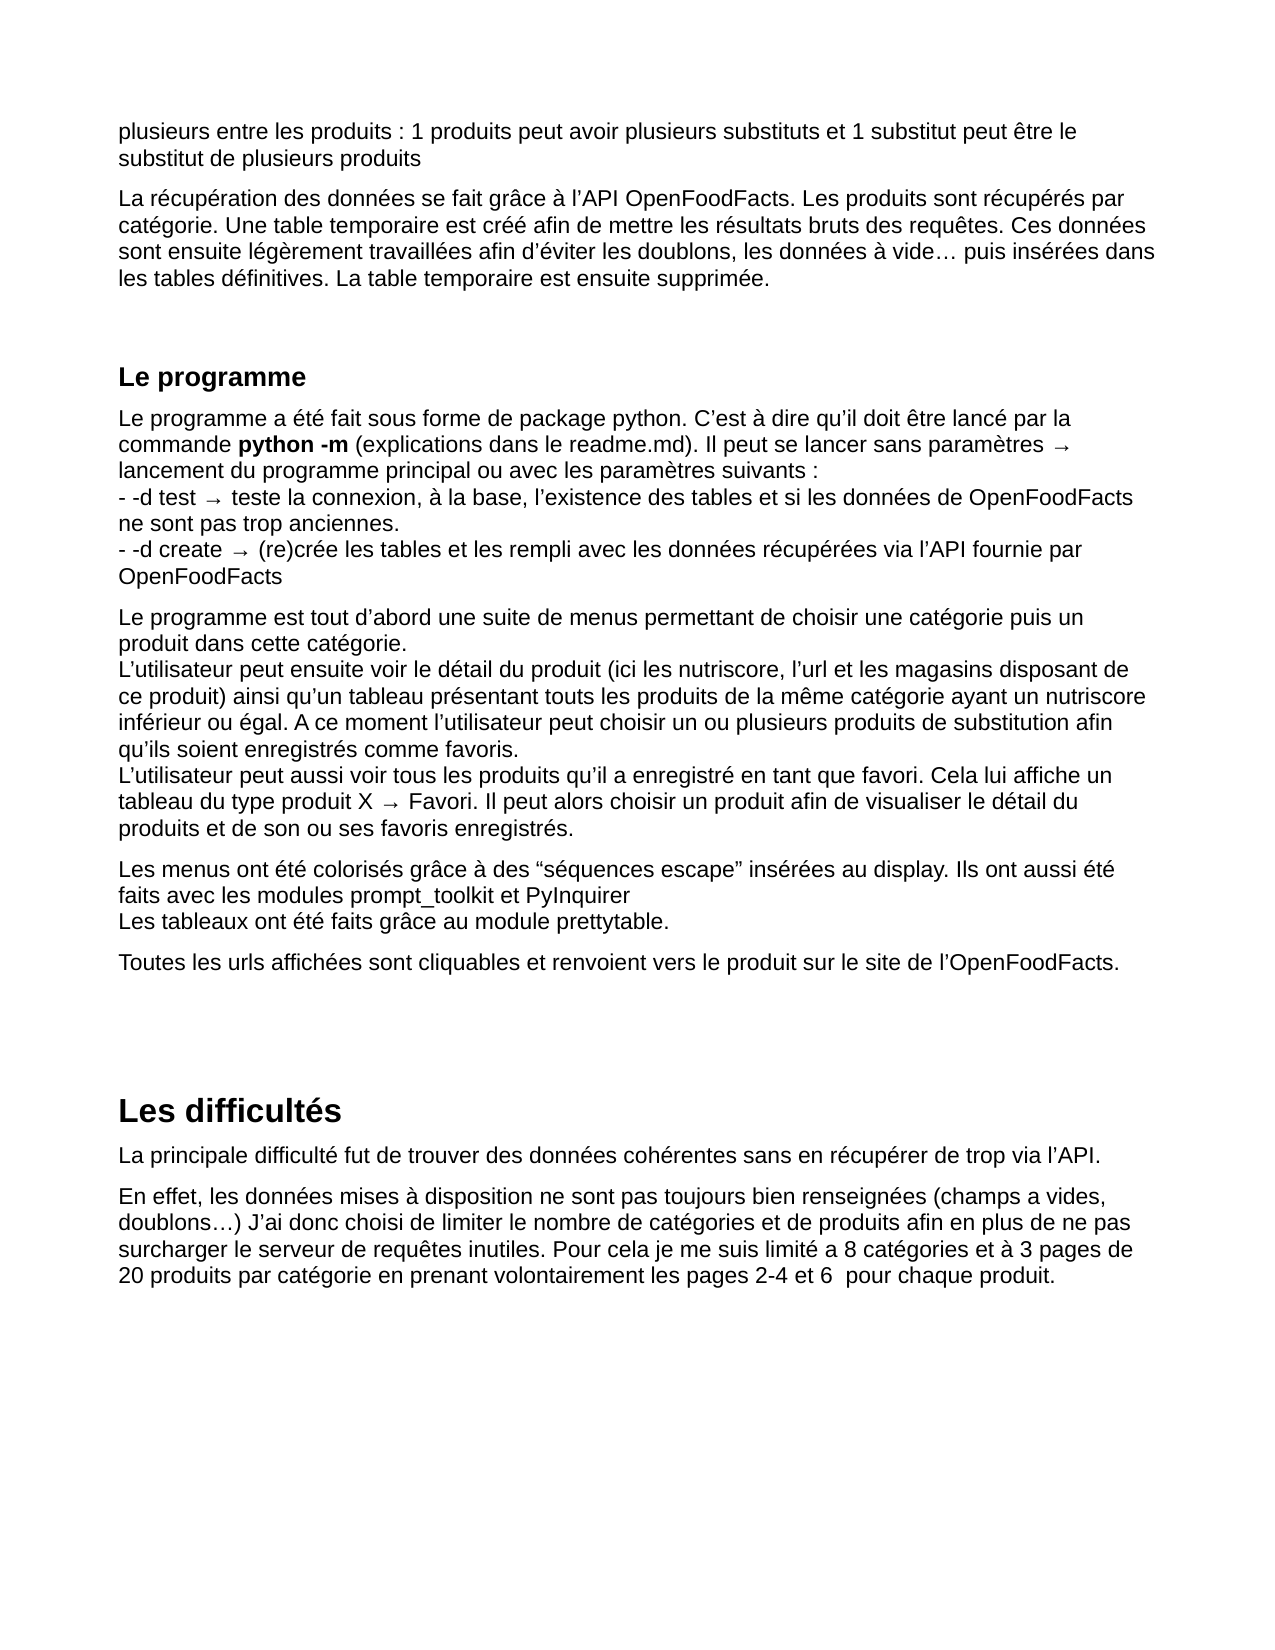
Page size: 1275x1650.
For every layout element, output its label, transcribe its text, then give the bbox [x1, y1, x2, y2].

subtitle Les difficultés [118, 1091, 1157, 1129]
text La récupération des données se fait grâce à l’API OpenFoodFacts. Les produits sont récupérés par catégorie. Une table temporaire est créé afin de mettre les résultats bruts des requêtes. Ces données sont ensuite légèrement travaillées afin d’éviter les doublons, les données à vide… puis insérées dans les tables définitives. La table temporaire est ensuite supprimée. [118, 185, 1157, 291]
text Le programme a été fait sous forme de package python. C’est à dire qu’il doit être lancé par la commande python -m (explications dans le readme.md). Il peut se lancer sans paramètres → lancement du programme principal ou avec les paramètres suivants : - -d test → teste la connexion, à la base, l’existence des tables et si les données de OpenFoodFacts ne sont pas trop anciennes. - -d create → (re)crée les tables et les rempli avec les données récupérées via l’API fournie par OpenFoodFacts [118, 405, 1157, 589]
subtitle Le programme [118, 361, 1157, 392]
text En effet, les données mises à disposition ne sont pas toujours bien renseignées (champs a vides, doublons…) J’ai donc choisi de limiter le nombre de catégories et de produits afin en plus de ne pas surcharger le serveur de requêtes inutiles. Pour cela je me suis limité a 8 catégories et à 3 pages de 20 produits par catégorie en prenant volontairement les pages 2-4 et 6 pour chaque produit. [118, 1183, 1157, 1288]
text Le programme est tout d’abord une suite de menus permettant de choisir une catégorie puis un produit dans cette catégorie. L’utilisateur peut ensuite voir le détail du produit (ici les nutriscore, l’url et les magasins disposant de ce produit) ainsi qu’un tableau présentant touts les produits de la même catégorie ayant un nutriscore inférieur ou égal. A ce moment l’utilisateur peut choisir un ou plusieurs produits de substitution afin qu’ils soient enregistrés comme favoris. L’utilisateur peut aussi voir tous les produits qu’il a enregistré en tant que favori. Cela lui affiche un tableau du type produit X → Favori. Il peut alors choisir un produit afin de visualiser le détail du produits et de son ou ses favoris enregistrés. [118, 604, 1157, 841]
text plusieurs entre les produits : 1 produits peut avoir plusieurs substituts et 1 substitut peut être le substitut de plusieurs produits [118, 118, 1157, 171]
text Toutes les urls affichées sont cliquables et renvoient vers le produit sur le site de l’OpenFoodFacts. [118, 949, 1157, 976]
text Les menus ont été colorisés grâce à des “séquences escape” insérées au display. Ils ont aussi été faits avec les modules prompt_toolkit et PyInquirer Les tableaux ont été faits grâce au module prettytable. [118, 856, 1157, 934]
text La principale difficulté fut de trouver des données cohérentes sans en récupérer de trop via l’API. [118, 1142, 1157, 1168]
